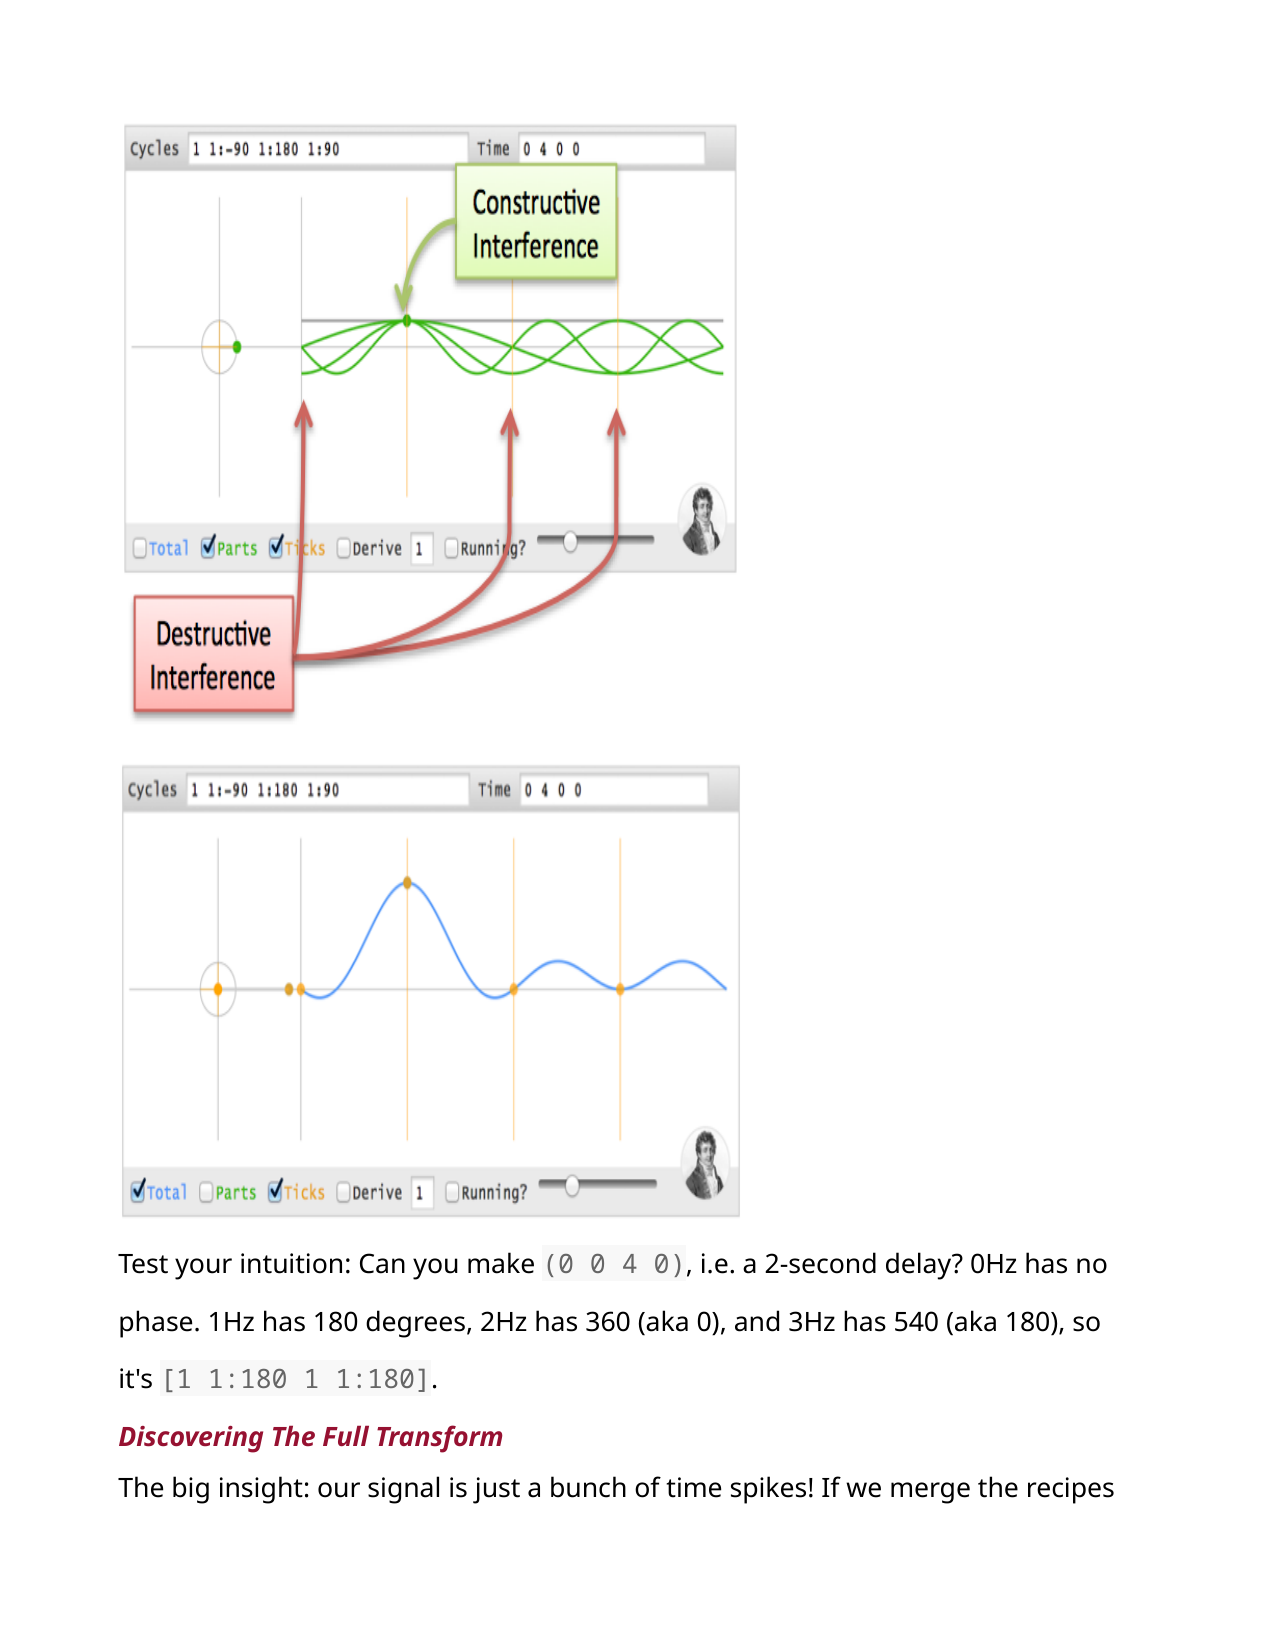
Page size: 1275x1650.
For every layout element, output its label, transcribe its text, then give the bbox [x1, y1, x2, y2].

text Test your intuition: Can you make (0 0 4 0), i.e. a 2-second delay? 0Hz has no phase. 1Hz has 180 degrees, 2Hz has 360 (aka 0), and 3Hz has 540 (aka 180), so it's [1 1:180 1 1:180]. [118, 1245, 1157, 1396]
text The big insight: our signal is just a bunch of time spikes! If we merge the recipes [118, 1469, 1157, 1505]
picture [118, 118, 744, 1228]
subtitle Discovering The Full Transform [118, 1418, 1157, 1454]
